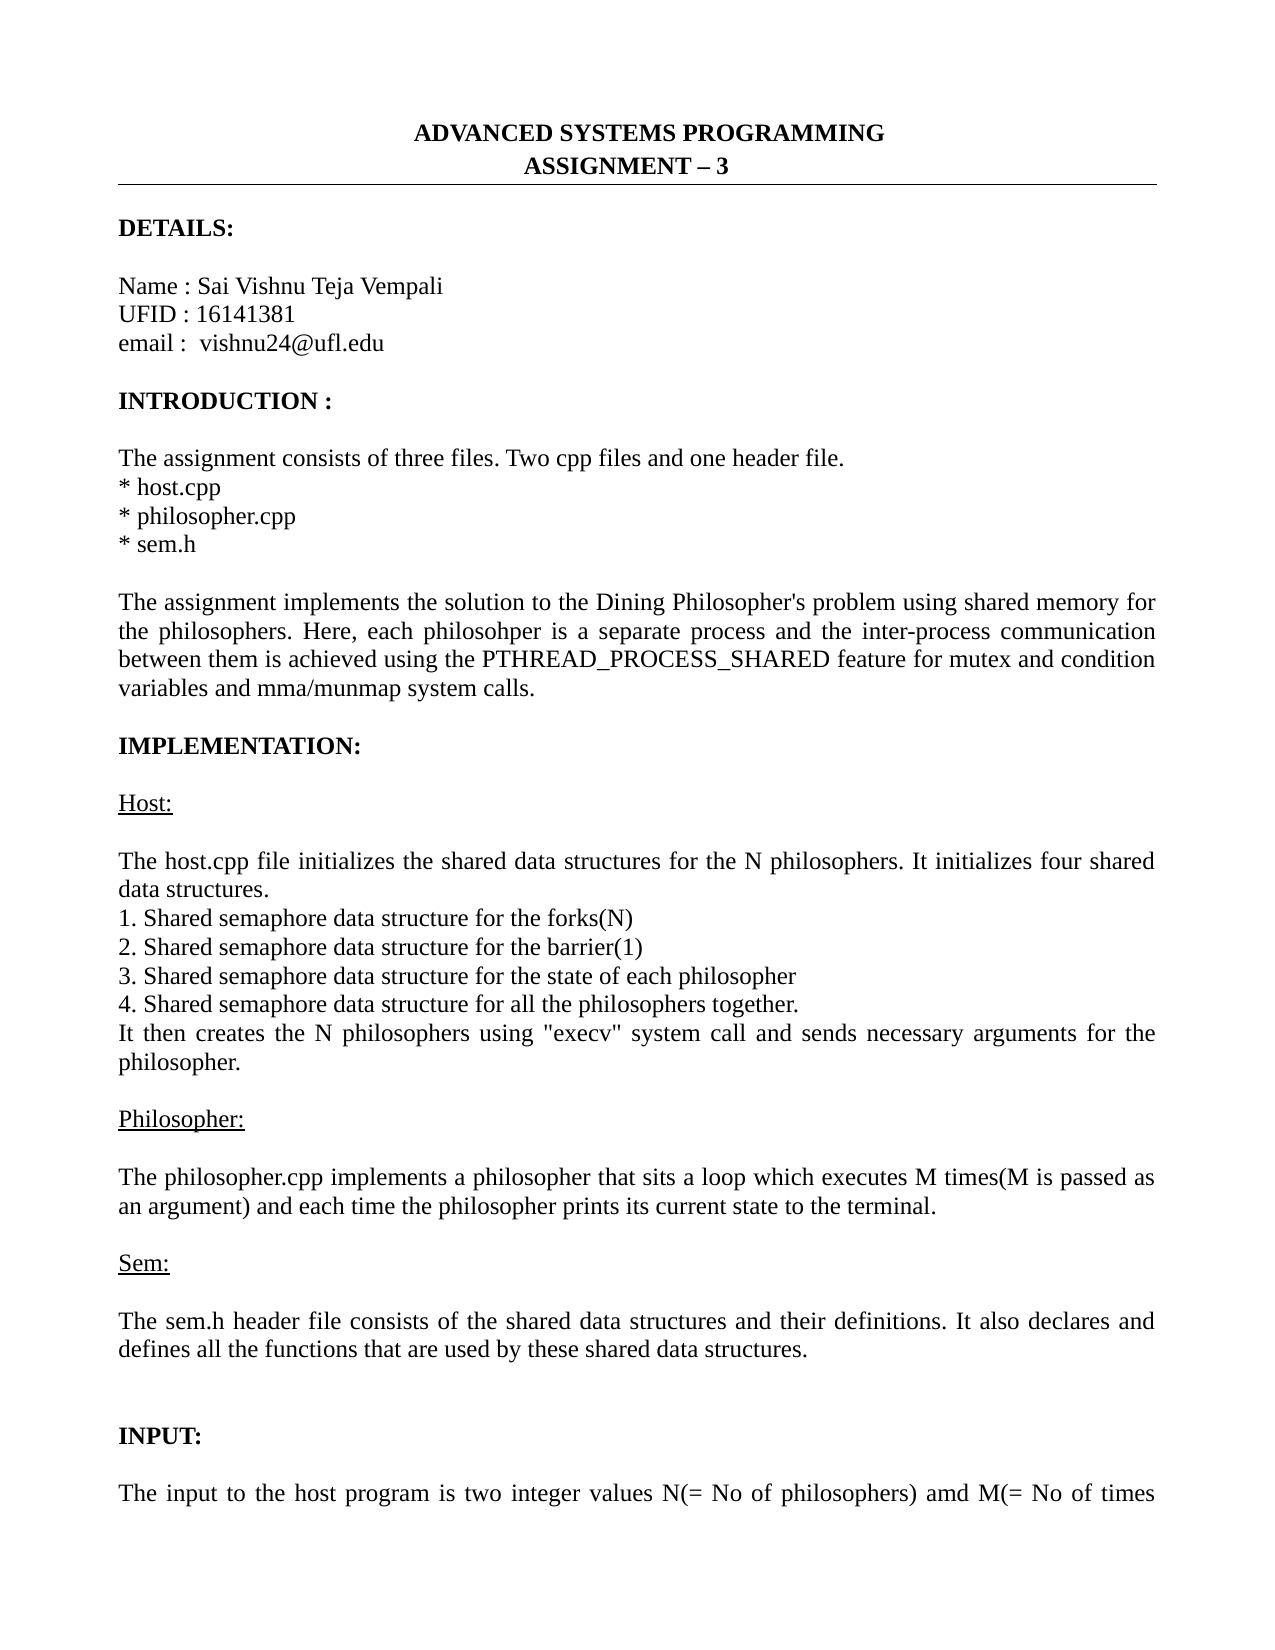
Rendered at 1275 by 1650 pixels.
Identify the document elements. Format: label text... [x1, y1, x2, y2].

text INTRODUCTION : [118, 386, 1157, 414]
text The philosopher.cpp implements a philosopher that sits a loop which executes M times(M is passed as an argument) and each time the philosopher prints its current state to the terminal. [118, 1162, 1157, 1219]
text DETAILS: [118, 213, 1157, 242]
text The assignment implements the solution to the Dining Philosopher's problem using shared memory for the philosophers. Here, each philosohper is a separate process and the inter-process communication between them is achieved using the PTHREAD_PROCESS_SHARED feature for mutex and condition variables and mma/munmap system calls. [118, 587, 1157, 702]
text ADVANCED SYSTEMS PROGRAMMING [118, 118, 1157, 147]
text Host: [118, 788, 1157, 817]
text It then creates the N philosophers using "execv" system call and sends necessary arguments for the philosopher. [118, 1018, 1157, 1076]
text The sem.h header file consists of the shared data structures and their definitions. It also declares and defines all the functions that are used by these shared data structures. [118, 1306, 1157, 1363]
text The assignment consists of three files. Two cpp files and one header file. [118, 443, 1157, 472]
text The input to the host program is two integer values N(= No of philosophers) amd M(= No of times [118, 1478, 1157, 1507]
text email : vishnu24@ufl.edu [118, 328, 1157, 357]
text * sem.h [118, 529, 1157, 558]
text 3. Shared semaphore data structure for the state of each philosopher [118, 961, 1157, 989]
text * host.cpp [118, 472, 1157, 501]
text IMPLEMENTATION: [118, 731, 1157, 759]
text 2. Shared semaphore data structure for the barrier(1) [118, 932, 1157, 961]
text UFID : 16141381 [118, 299, 1157, 328]
text Name : Sai Vishnu Teja Vempali [118, 271, 1157, 299]
text The host.cpp file initializes the shared data structures for the N philosophers. It initializes four shared data structures. [118, 846, 1157, 903]
text 1. Shared semaphore data structure for the forks(N) [118, 903, 1157, 932]
text Philosopher: [118, 1104, 1157, 1133]
text Sem: [118, 1248, 1157, 1277]
text ASSIGNMENT – 3 [118, 147, 1157, 184]
text 4. Shared semaphore data structure for all the philosophers together. [118, 989, 1157, 1018]
text INPUT: [118, 1421, 1157, 1449]
text * philosopher.cpp [118, 501, 1157, 529]
